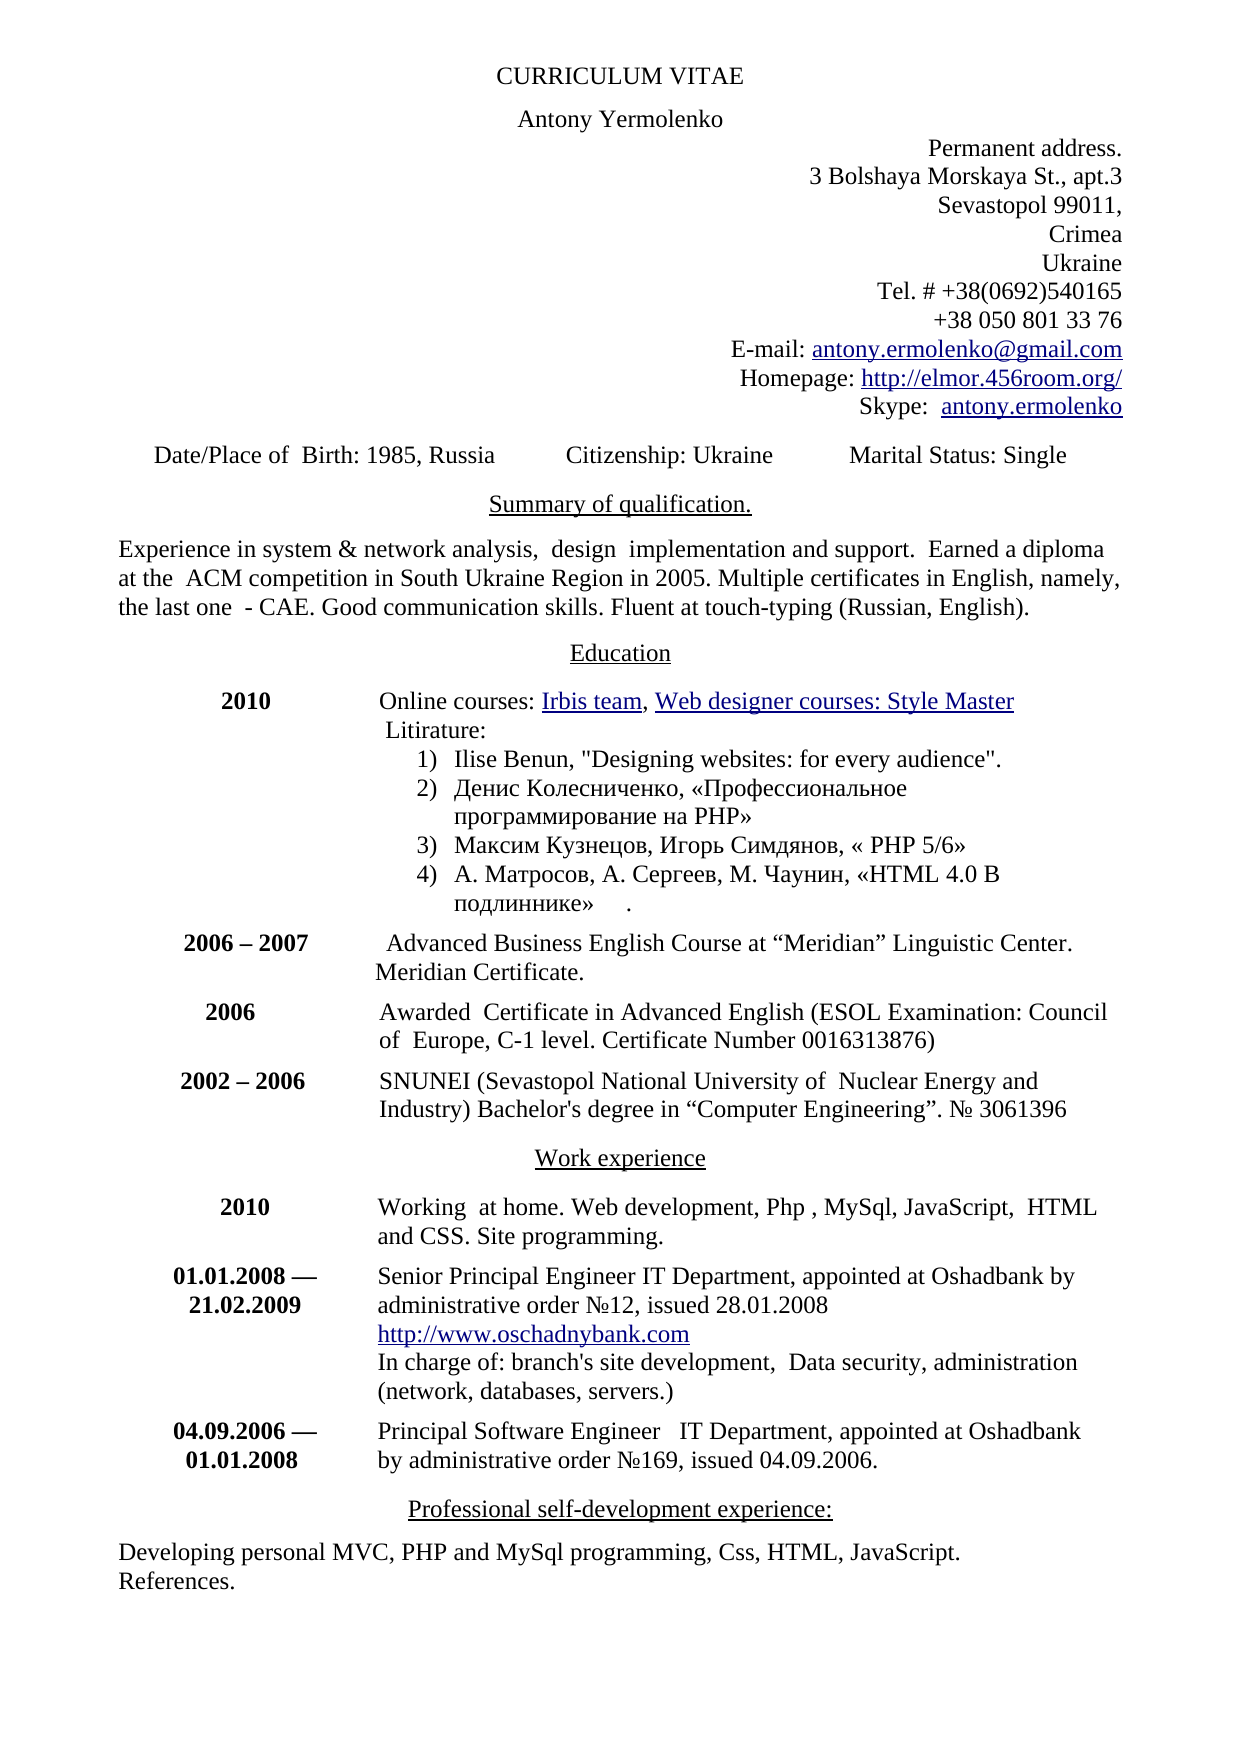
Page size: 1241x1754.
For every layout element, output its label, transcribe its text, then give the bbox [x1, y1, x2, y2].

text Work experience [118, 1143, 1122, 1172]
text Permanent address. [118, 133, 1122, 161]
table_cell 01.01.2008 ― 21.02.2009 [118, 1256, 371, 1411]
text Crimea [118, 219, 1122, 248]
text E-mail: antony.ermolenko@gmail.com [118, 334, 1122, 363]
table_header Online courses: Irbis team, Web designer courses: Style Master Litirature: Ilise Benun, "Designing websites: for every audience". Денис Колесниченко, «Профессиональное программирование на PHP» Максим Кузнецов, Игорь Симдянов, « PHP 5/6» А. Матросов, А. Сергеев, М. Чаунин, «HTML 4.0 В подлиннике» . [373, 681, 1122, 922]
table_cell 04.09.2006 ― 01.01.2008 [118, 1411, 371, 1480]
text Skype: antony.ermolenko [118, 391, 1122, 420]
text Professional self-development experience: [118, 1494, 1122, 1523]
table_header Working at home. Web development, Php , MySql, JavaScript, HTML and CSS. Site programming. [371, 1187, 1122, 1256]
text Summary of qualification. [118, 489, 1122, 518]
text 3 Bolshaya Morskaya St., apt.3 [118, 161, 1122, 190]
table_cell SNUNEI (Sevastopol National University of Nuclear Energy and Industry) Bachelor's degree in “Computer Engineering”. № 3061396 [373, 1060, 1122, 1129]
table_header 2010 [118, 681, 373, 922]
text +38 050 801 33 76 [118, 305, 1122, 334]
text CURRICULUM VITAE [118, 61, 1122, 89]
table_cell 2006 [118, 991, 373, 1060]
table_cell Principal Software Engineer IT Department, appointed at Oshadbank by administrative order №169, issued 04.09.2006. [371, 1411, 1122, 1480]
text Homepage: http://elmor.456room.org/ [118, 363, 1122, 391]
table_header Citizenship: Ukraine [551, 435, 787, 475]
table_header Date/Place of Birth: 1985, Russia [118, 435, 551, 475]
text Tel. # +38(0692)540165 [118, 276, 1122, 305]
table_header Marital Status: Single [787, 435, 1122, 475]
table_cell Advanced Business English Course at “Meridian” Linguistic Center. Meridian Certificate. [373, 922, 1122, 991]
text Experience in system & network analysis, design implementation and support. Earned a diploma at the ACM competition in South Ukraine Region in 2005. Multiple certificates in English, namely, the last one - CAE. Good communication skills. Fluent at touch-typing (Russian, English). [118, 534, 1122, 621]
table_cell 2002 – 2006 [118, 1060, 373, 1129]
table_cell 2006 – 2007 [118, 922, 373, 991]
table_cell Awarded Certificate in Advanced English (ESOL Examination: Council of Europe, C-1 level. Certificate Number 0016313876) [373, 991, 1122, 1060]
text References. [118, 1566, 1122, 1595]
text Developing personal MVC, PHP and MySql programming, Css, HTML, JavaScript. [118, 1537, 1122, 1566]
table_cell Senior Principal Engineer IT Department, appointed at Oshadbank by administrative order №12, issued 28.01.2008 http://www.oschadnybank.com In charge of: branch's site development, Data security, administration (network, databases, servers.) [371, 1256, 1122, 1411]
table_header 2010 [118, 1187, 371, 1256]
text Ukraine [118, 248, 1122, 276]
text Sevastopol 99011, [118, 190, 1122, 219]
text Antony Yermolenko [118, 104, 1122, 133]
text Education [118, 638, 1122, 666]
